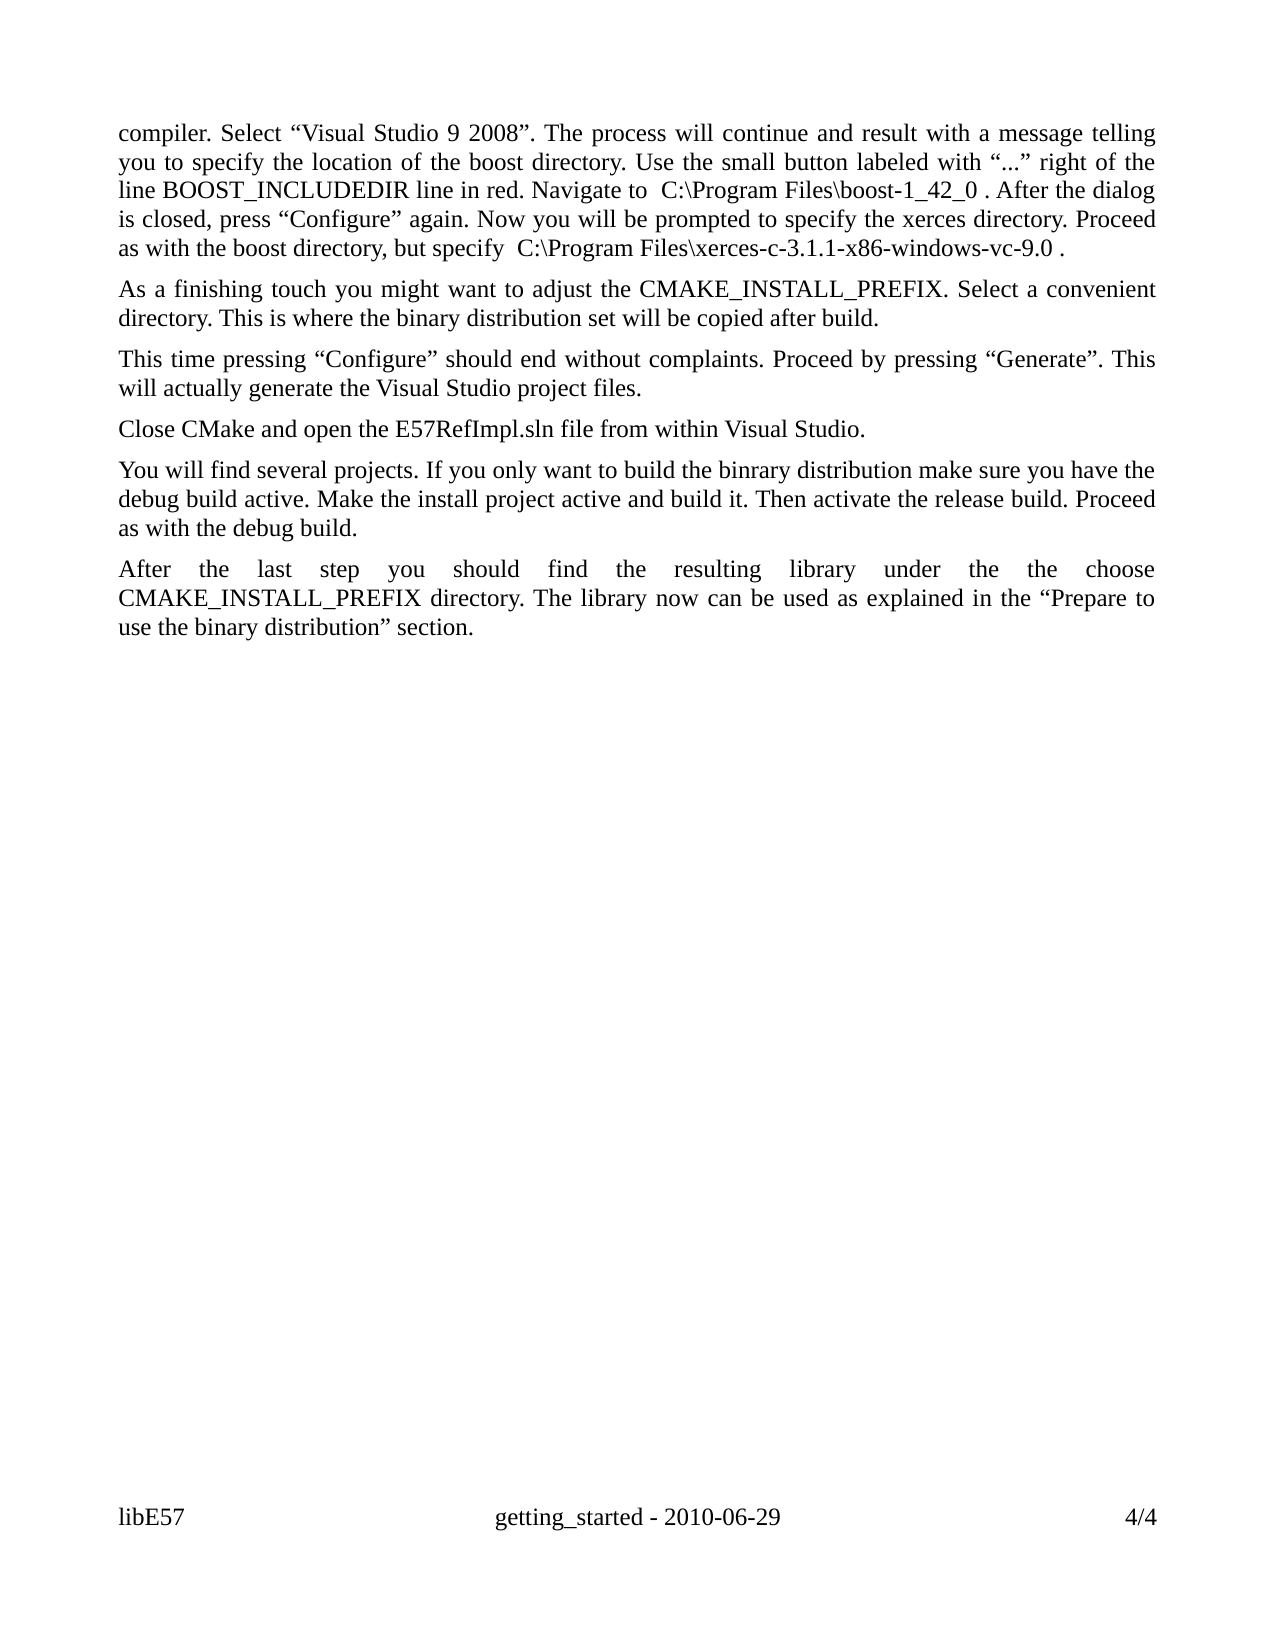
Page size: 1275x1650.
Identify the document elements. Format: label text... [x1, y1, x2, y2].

text After the last step you should find the resulting library under the the choose CMAKE_INSTALL_PREFIX directory. The library now can be used as explained in the “Prepare to use the binary distribution” section. [118, 554, 1157, 641]
text You will find several projects. If you only want to build the binrary distribution make sure you have the debug build active. Make the install project active and build it. Then activate the release build. Proceed as with the debug build. [118, 456, 1157, 542]
text Close CMake and open the E57RefImpl.sln file from within Visual Studio. [118, 414, 1157, 443]
text This time pressing “Configure” should end without complaints. Proceed by pressing “Generate”. This will actually generate the Visual Studio project files. [118, 344, 1157, 402]
text compiler. Select “Visual Studio 9 2008”. The process will continue and result with a message telling you to specify the location of the boost directory. Use the small button labeled with “...” right of the line BOOST_INCLUDEDIR line in red. Navigate to C:\Program Files\boost-1_42_0 . After the dialog is closed, press “Configure” again. Now you will be prompted to specify the xerces directory. Proceed as with the boost directory, but specify C:\Program Files\xerces-c-3.1.1-x86-windows-vc-9.0 . [118, 118, 1157, 262]
text As a finishing touch you might want to adjust the CMAKE_INSTALL_PREFIX. Select a convenient directory. This is where the binary distribution set will be copied after build. [118, 274, 1157, 332]
